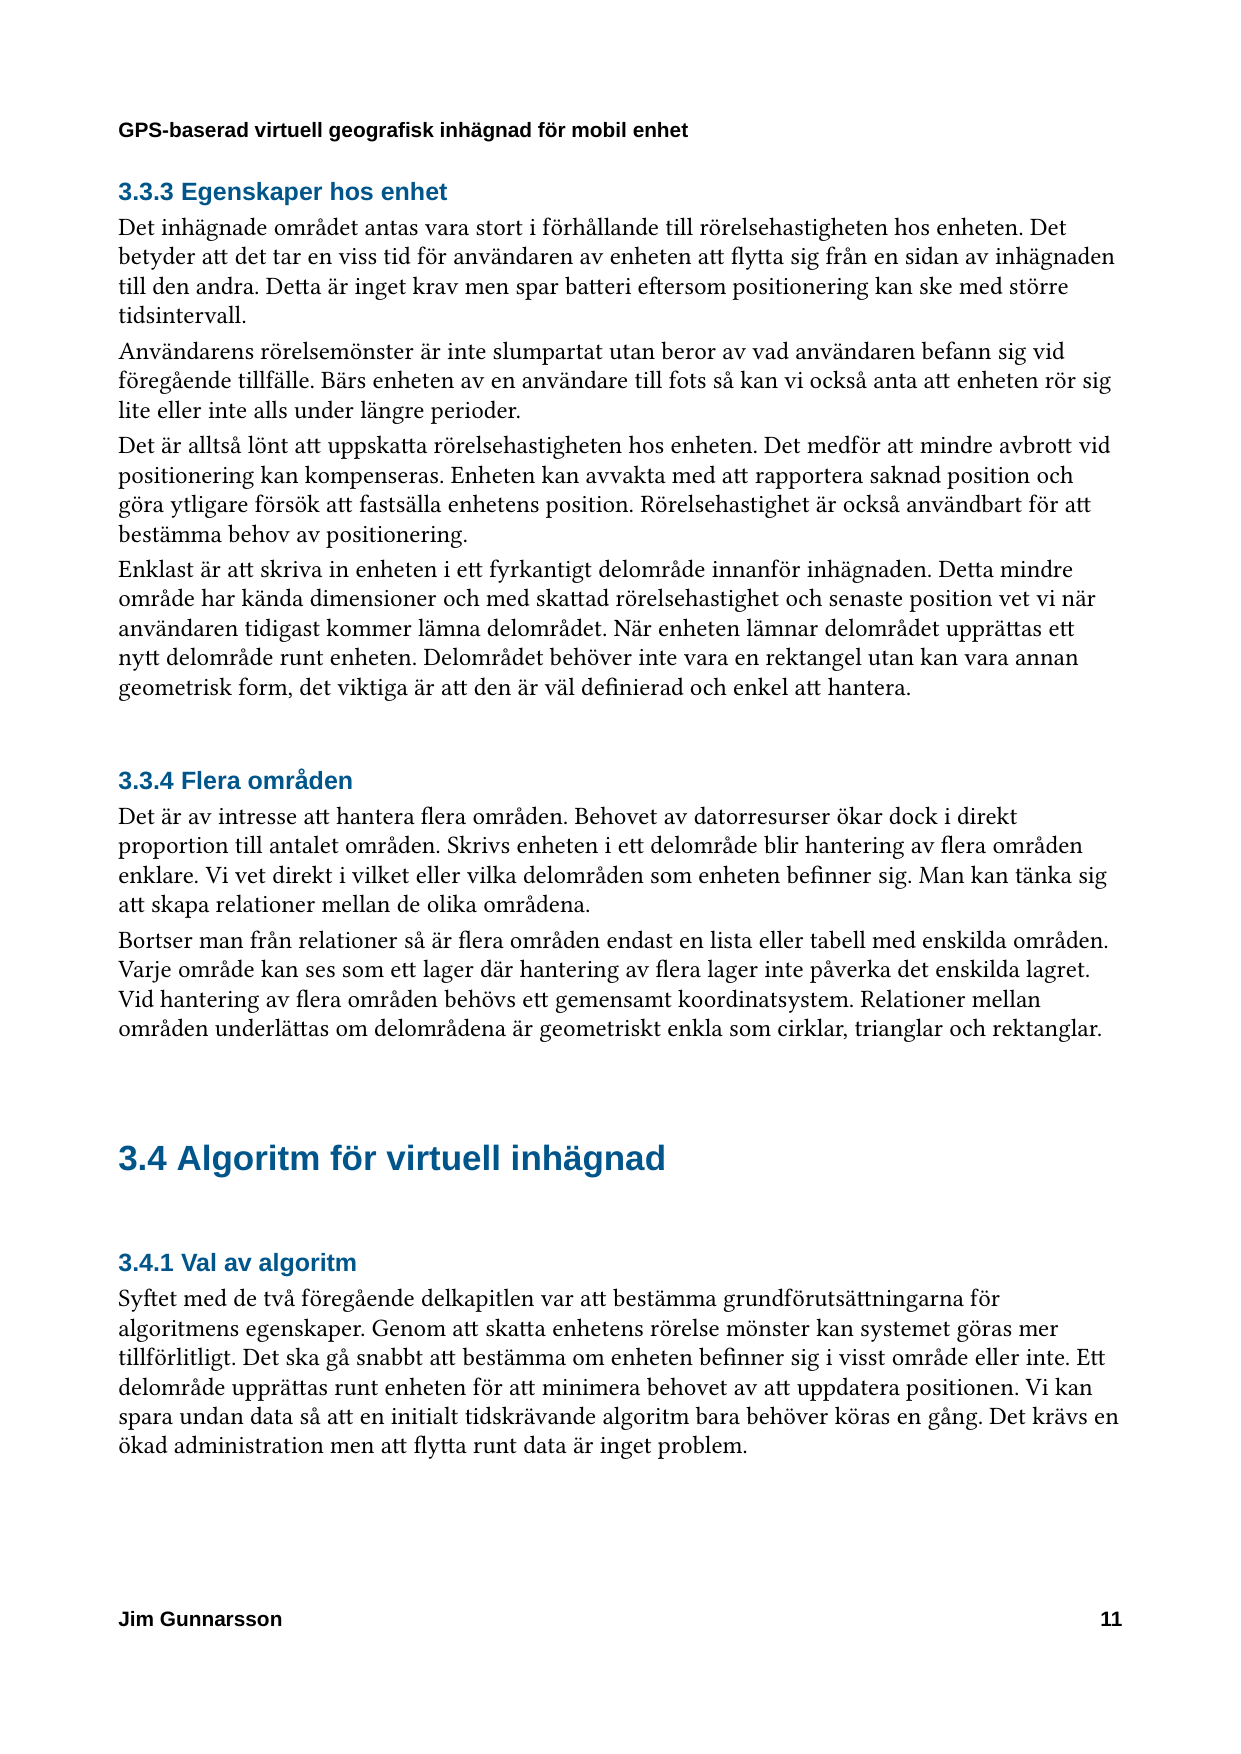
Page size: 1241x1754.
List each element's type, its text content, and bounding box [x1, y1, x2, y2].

text Det är av intresse att hantera flera områden. Behovet av datorresurser ökar dock i direkt proportion till antalet områden. Skrivs enheten i ett delområde blir hantering av flera områden enklare. Vi vet direkt i vilket eller vilka delområden som enheten befinner sig. Man kan tänka sig att skapa relationer mellan de olika områdena. [118, 801, 1122, 919]
text Enklast är att skriva in enheten i ett fyrkantigt delområde innanför inhägnaden. Detta mindre område har kända dimensioner och med skattad rörelsehastighet och senaste position vet vi när användaren tidigast kommer lämna delområdet. När enheten lämnar delområdet upprättas ett nytt delområde runt enheten. Delområdet behöver inte vara en rektangel utan kan vara annan geometrisk form, det viktiga är att den är väl definierad och enkel att hantera. [118, 554, 1122, 701]
subtitle Flera områden [118, 766, 1122, 795]
text Bortser man från relationer så är flera områden endast en lista eller tabell med enskilda områden. Varje område kan ses som ett lager där hantering av flera lager inte påverka det enskilda lagret. Vid hantering av flera områden behövs ett gemensamt koordinatsystem. Relationer mellan områden underlättas om delområdena är geometriskt enkla som cirklar, trianglar och rektanglar. [118, 925, 1122, 1043]
text Det är alltså lönt att uppskatta rörelsehastigheten hos enheten. Det medför att mindre avbrott vid positionering kan kompenseras. Enheten kan avvakta med att rapportera saknad position och göra ytligare försök att fastsälla enhetens position. Rörelsehastighet är också användbart för att bestämma behov av positionering. [118, 430, 1122, 548]
text Användarens rörelsemönster är inte slumpartat utan beror av vad användaren befann sig vid föregående tillfälle. Bärs enheten av en användare till fots så kan vi också anta att enheten rör sig lite eller inte alls under längre perioder. [118, 336, 1122, 424]
subtitle Algoritm för virtuell inhägnad [118, 1137, 1122, 1177]
text Syftet med de två föregående delkapitlen var att bestämma grundförutsättningarna för algoritmens egenskaper. Genom att skatta enhetens rörelse mönster kan systemet göras mer tillförlitligt. Det ska gå snabbt att bestämma om enheten befinner sig i visst område eller inte. Ett delområde upprättas runt enheten för att minimera behovet av att uppdatera positionen. Vi kan spara undan data så att en initialt tidskrävande algoritm bara behöver köras en gång. Det krävs en ökad administration men att flytta runt data är inget problem. [118, 1283, 1122, 1460]
text Det inhägnade området antas vara stort i förhållande till rörelsehastigheten hos enheten. Det betyder att det tar en viss tid för användaren av enheten att flytta sig från en sidan av inhägnaden till den andra. Detta är inget krav men spar batteri eftersom positionering kan ske med större tidsintervall. [118, 212, 1122, 330]
subtitle Egenskaper hos enhet [118, 177, 1122, 206]
subtitle Val av algoritm [118, 1248, 1122, 1277]
